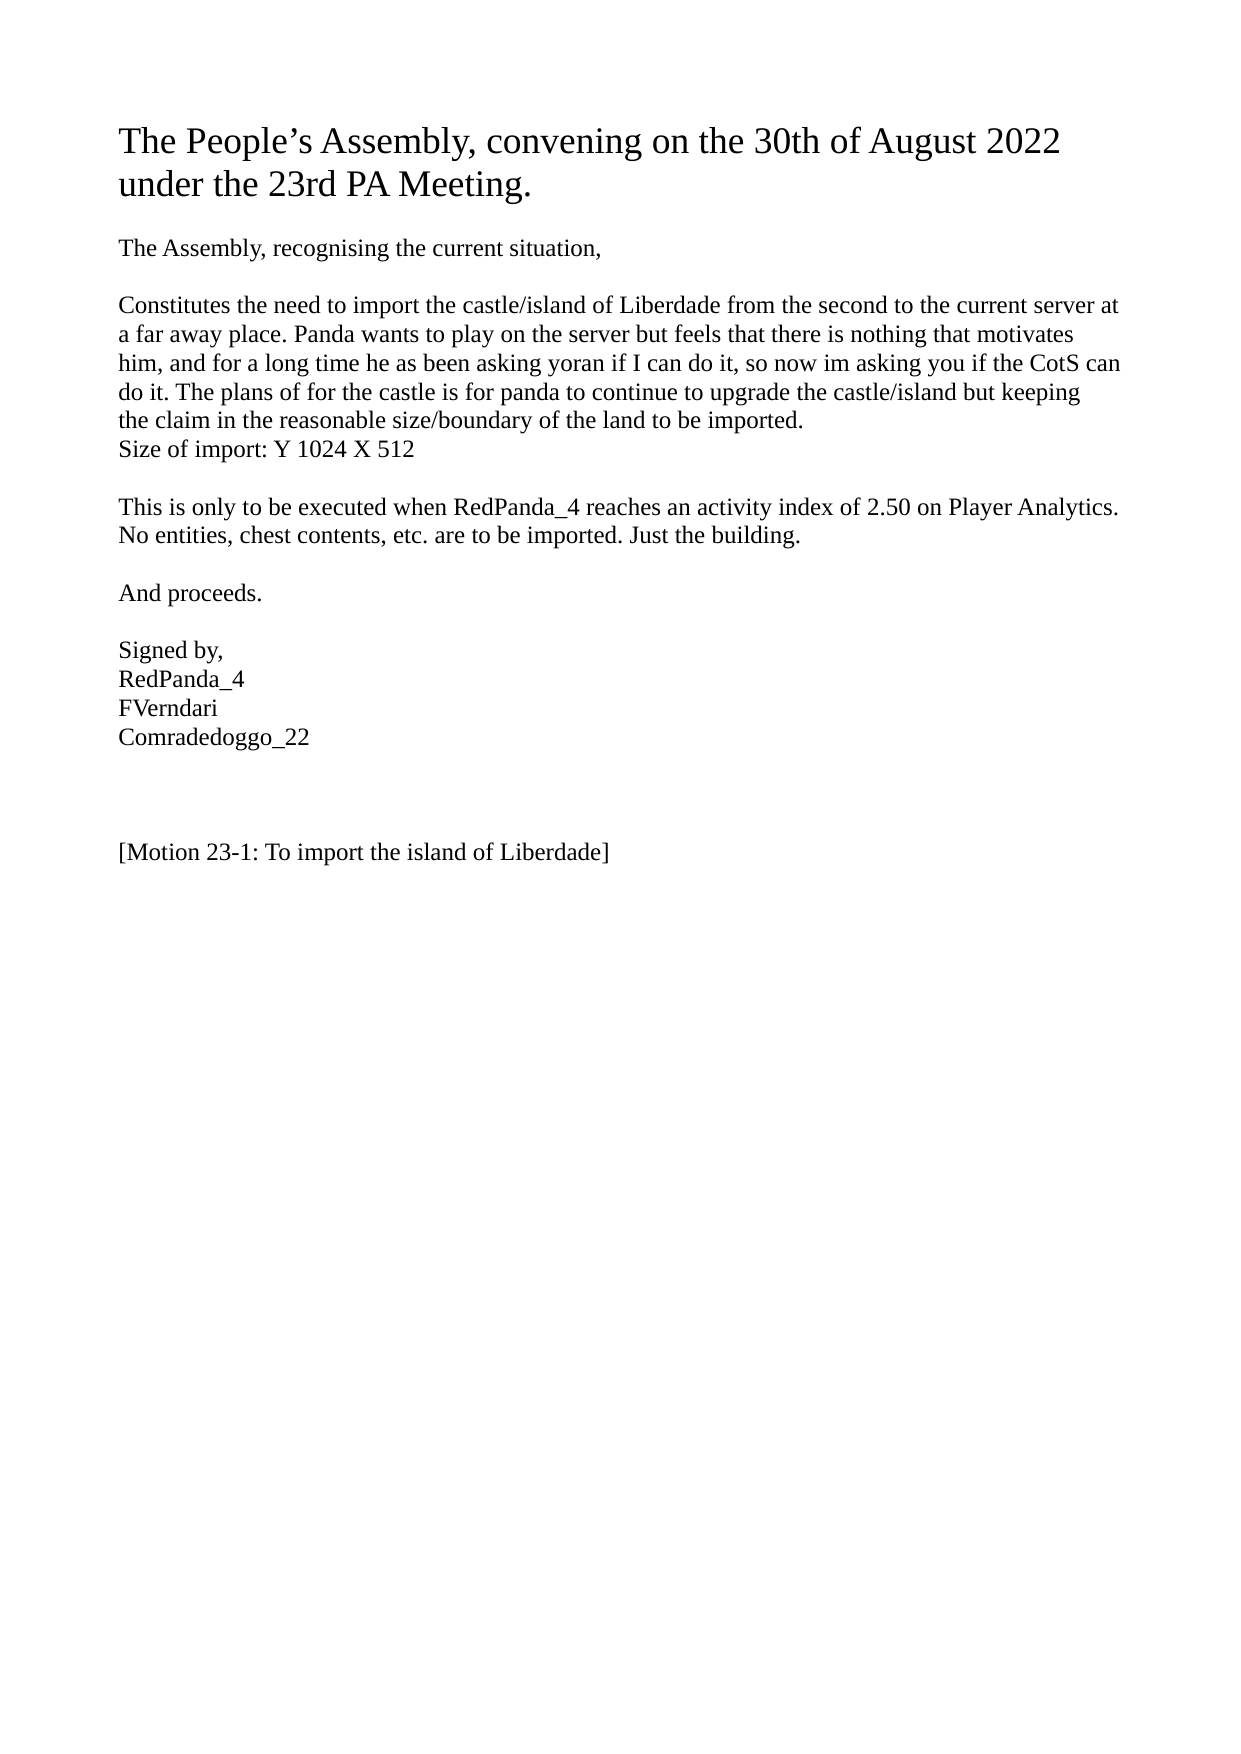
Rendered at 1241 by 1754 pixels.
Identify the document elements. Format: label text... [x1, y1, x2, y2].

text Comradedoggo_22 [118, 722, 1122, 751]
text [Motion 23-1: To import the island of Liberdade] [118, 837, 1122, 866]
text Constitutes the need to import the castle/island of Liberdade from the second to the current server at a far away place. Panda wants to play on the server but feels that there is nothing that motivates him, and for a long time he as been asking yoran if I can do it, so now im asking you if the CotS can do it. The plans of for the castle is for panda to continue to upgrade the castle/island but keeping the claim in the reasonable size/boundary of the land to be imported. [118, 291, 1122, 434]
text Signed by, [118, 636, 1122, 664]
text RedPanda_4 [118, 664, 1122, 693]
text No entities, chest contents, etc. are to be imported. Just the building. [118, 521, 1122, 549]
text FVerndari [118, 693, 1122, 722]
text This is only to be executed when RedPanda_4 reaches an activity index of 2.50 on Player Analytics. [118, 492, 1122, 521]
text And proceeds. [118, 578, 1122, 607]
text The People’s Assembly, convening on the 30th of August 2022 under the 23rd PA Meeting. [118, 118, 1122, 204]
text The Assembly, recognising the current situation, [118, 233, 1122, 262]
text Size of import: Y 1024 X 512 [118, 434, 1122, 463]
